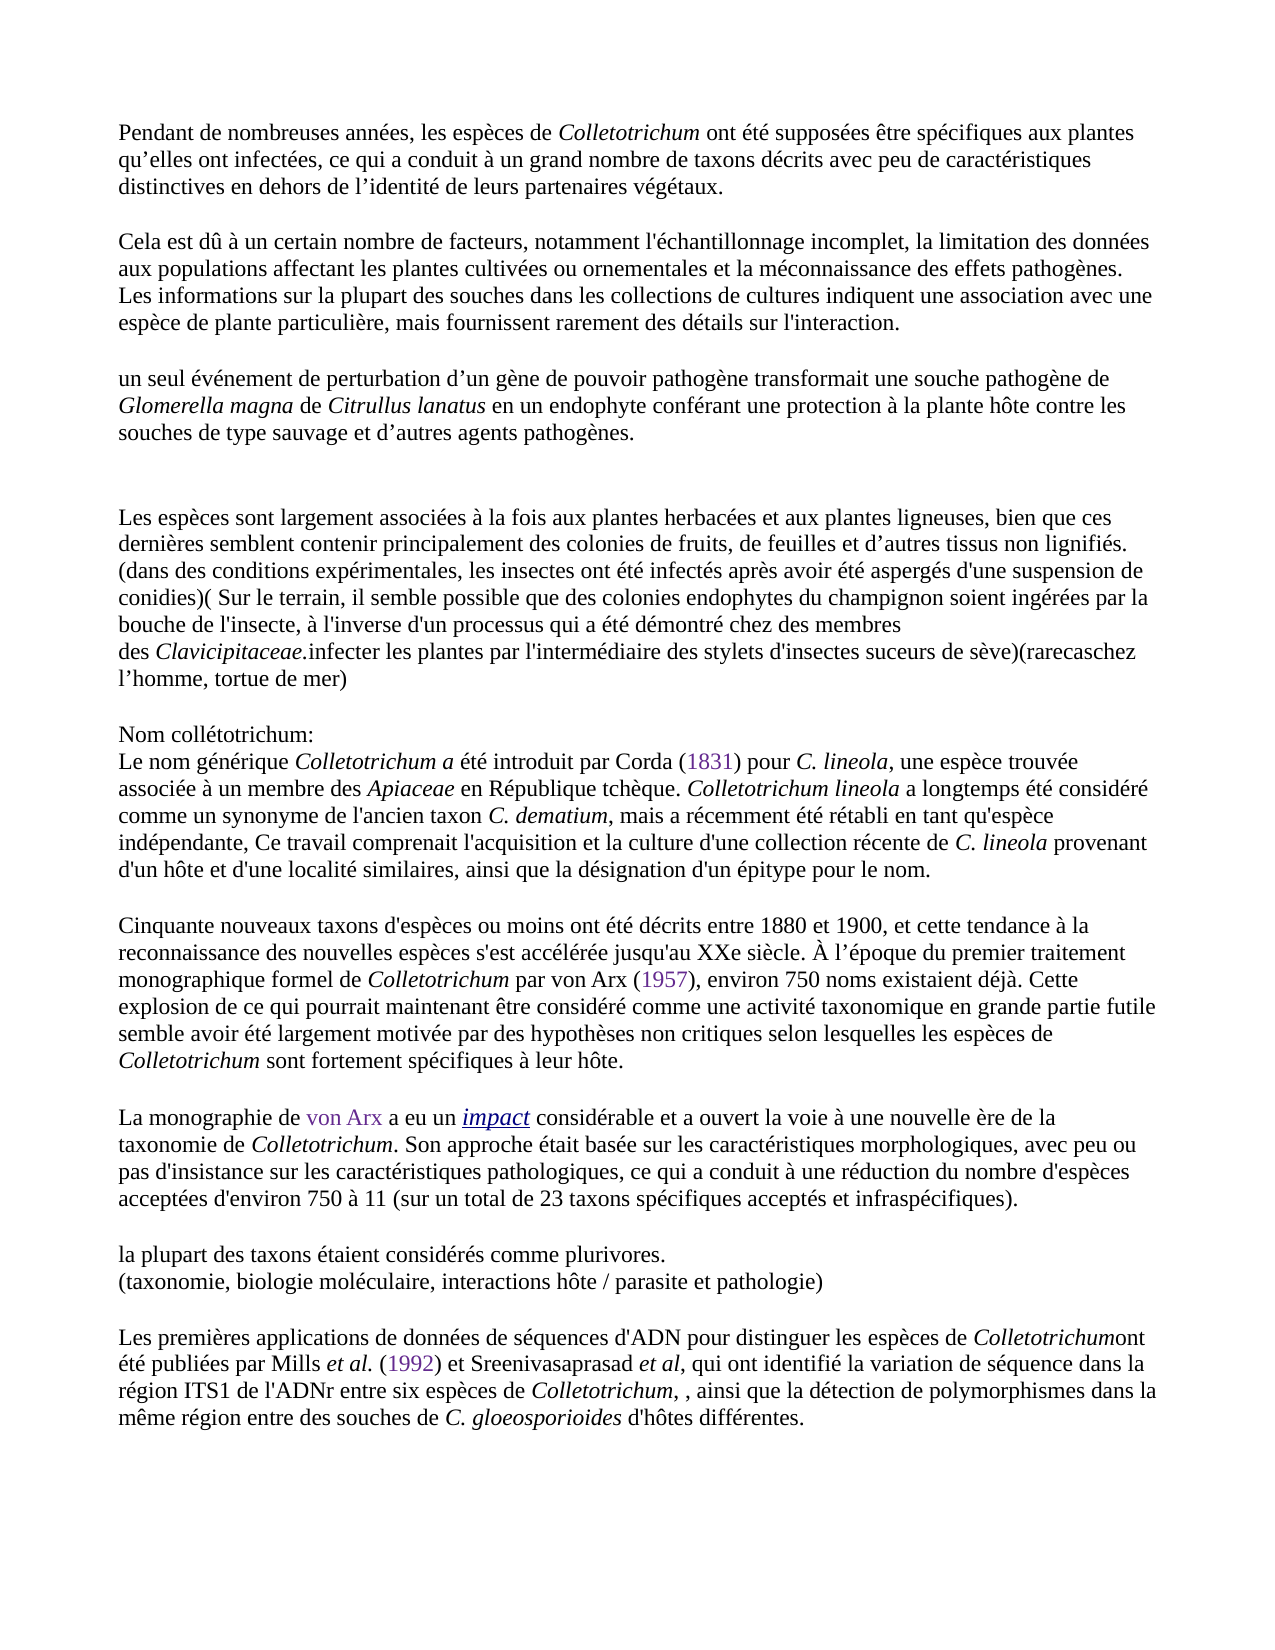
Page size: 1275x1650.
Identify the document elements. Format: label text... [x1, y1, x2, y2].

text (dans des conditions expérimentales, les insectes ont été infectés après avoir été aspergés d'une suspension de conidies)( Sur le terrain, il semble possible que des colonies endophytes du champignon soient ingérées par la bouche de l'insecte, à l'inverse d'un processus qui a été démontré chez des membres des Clavicipitaceae.infecter les plantes par l'intermédiaire des stylets d'insectes suceurs de sève)(rarecaschez l’homme, tortue de mer) [118, 557, 1157, 692]
text La monographie de von Arx a eu un impact considérable et a ouvert la voie à une nouvelle ère de la taxonomie de Colletotrichum. Son approche était basée sur les caractéristiques morphologiques, avec peu ou pas d'insistance sur les caractéristiques pathologiques, ce qui a conduit à une réduction du nombre d'espèces acceptées d'environ 750 à 11 (sur un total de 23 taxons spécifiques acceptés et infraspécifiques). [118, 1102, 1157, 1211]
text un seul événement de perturbation d’un gène de pouvoir pathogène transformait une souche pathogène de Glomerella magna de Citrullus lanatus en un endophyte conférant une protection à la plante hôte contre les souches de type sauvage et d’autres agents pathogènes. [118, 364, 1157, 445]
text Nom collétotrichum: [118, 721, 1157, 747]
text (taxonomie, biologie moléculaire, interactions hôte / parasite et pathologie) [118, 1267, 1157, 1294]
text Pendant de nombreuses années, les espèces de Colletotrichum ont été supposées être spécifiques aux plantes qu’elles ont infectées, ce qui a conduit à un grand nombre de taxons décrits avec peu de caractéristiques distinctives en dehors de l’identité de leurs partenaires végétaux. [118, 118, 1157, 199]
text la plupart des taxons étaient considérés comme plurivores. [118, 1240, 1157, 1267]
text Les premières applications de données de séquences d'ADN pour distinguer les espèces de Colletotrichumont été publiées par Mills et al. (1992) et Sreenivasaprasad et al, qui ont identifié la variation de séquence dans la région ITS1 de l'ADNr entre six espèces de Colletotrichum, , ainsi que la détection de polymorphismes dans la même région entre des souches de C. gloeosporioides d'hôtes différentes. [118, 1323, 1157, 1431]
text Cela est dû à un certain nombre de facteurs, notamment l'échantillonnage incomplet, la limitation des données aux populations affectant les plantes cultivées ou ornementales et la méconnaissance des effets pathogènes. Les informations sur la plupart des souches dans les collections de cultures indiquent une association avec une espèce de plante particulière, mais fournissent rarement des détails sur l'interaction. [118, 228, 1157, 336]
text Le nom générique Colletotrichum a été introduit par Corda (1831) pour C. lineola, une espèce trouvée associée à un membre des Apiaceae en République tchèque. Colletotrichum lineola a longtemps été considéré comme un synonyme de l'ancien taxon C. dematium, mais a récemment été rétabli en tant qu'espèce indépendante, Ce travail comprenait l'acquisition et la culture d'une collection récente de C. lineola provenant d'un hôte et d'une localité similaires, ainsi que la désignation d'un épitype pour le nom. [118, 747, 1157, 882]
text Cinquante nouveaux taxons d'espèces ou moins ont été décrits entre 1880 et 1900, et cette tendance à la reconnaissance des nouvelles espèces s'est accélérée jusqu'au XXe siècle. À l’époque du premier traitement monographique formel de Colletotrichum par von Arx (1957), environ 750 noms existaient déjà. Cette explosion de ce qui pourrait maintenant être considéré comme une activité taxonomique en grande partie futile semble avoir été largement motivée par des hypothèses non critiques selon lesquelles les espèces de Colletotrichum sont fortement spécifiques à leur hôte. [118, 911, 1157, 1073]
text Les espèces sont largement associées à la fois aux plantes herbacées et aux plantes ligneuses, bien que ces dernières semblent contenir principalement des colonies de fruits, de feuilles et d’autres tissus non lignifiés. [118, 503, 1157, 557]
